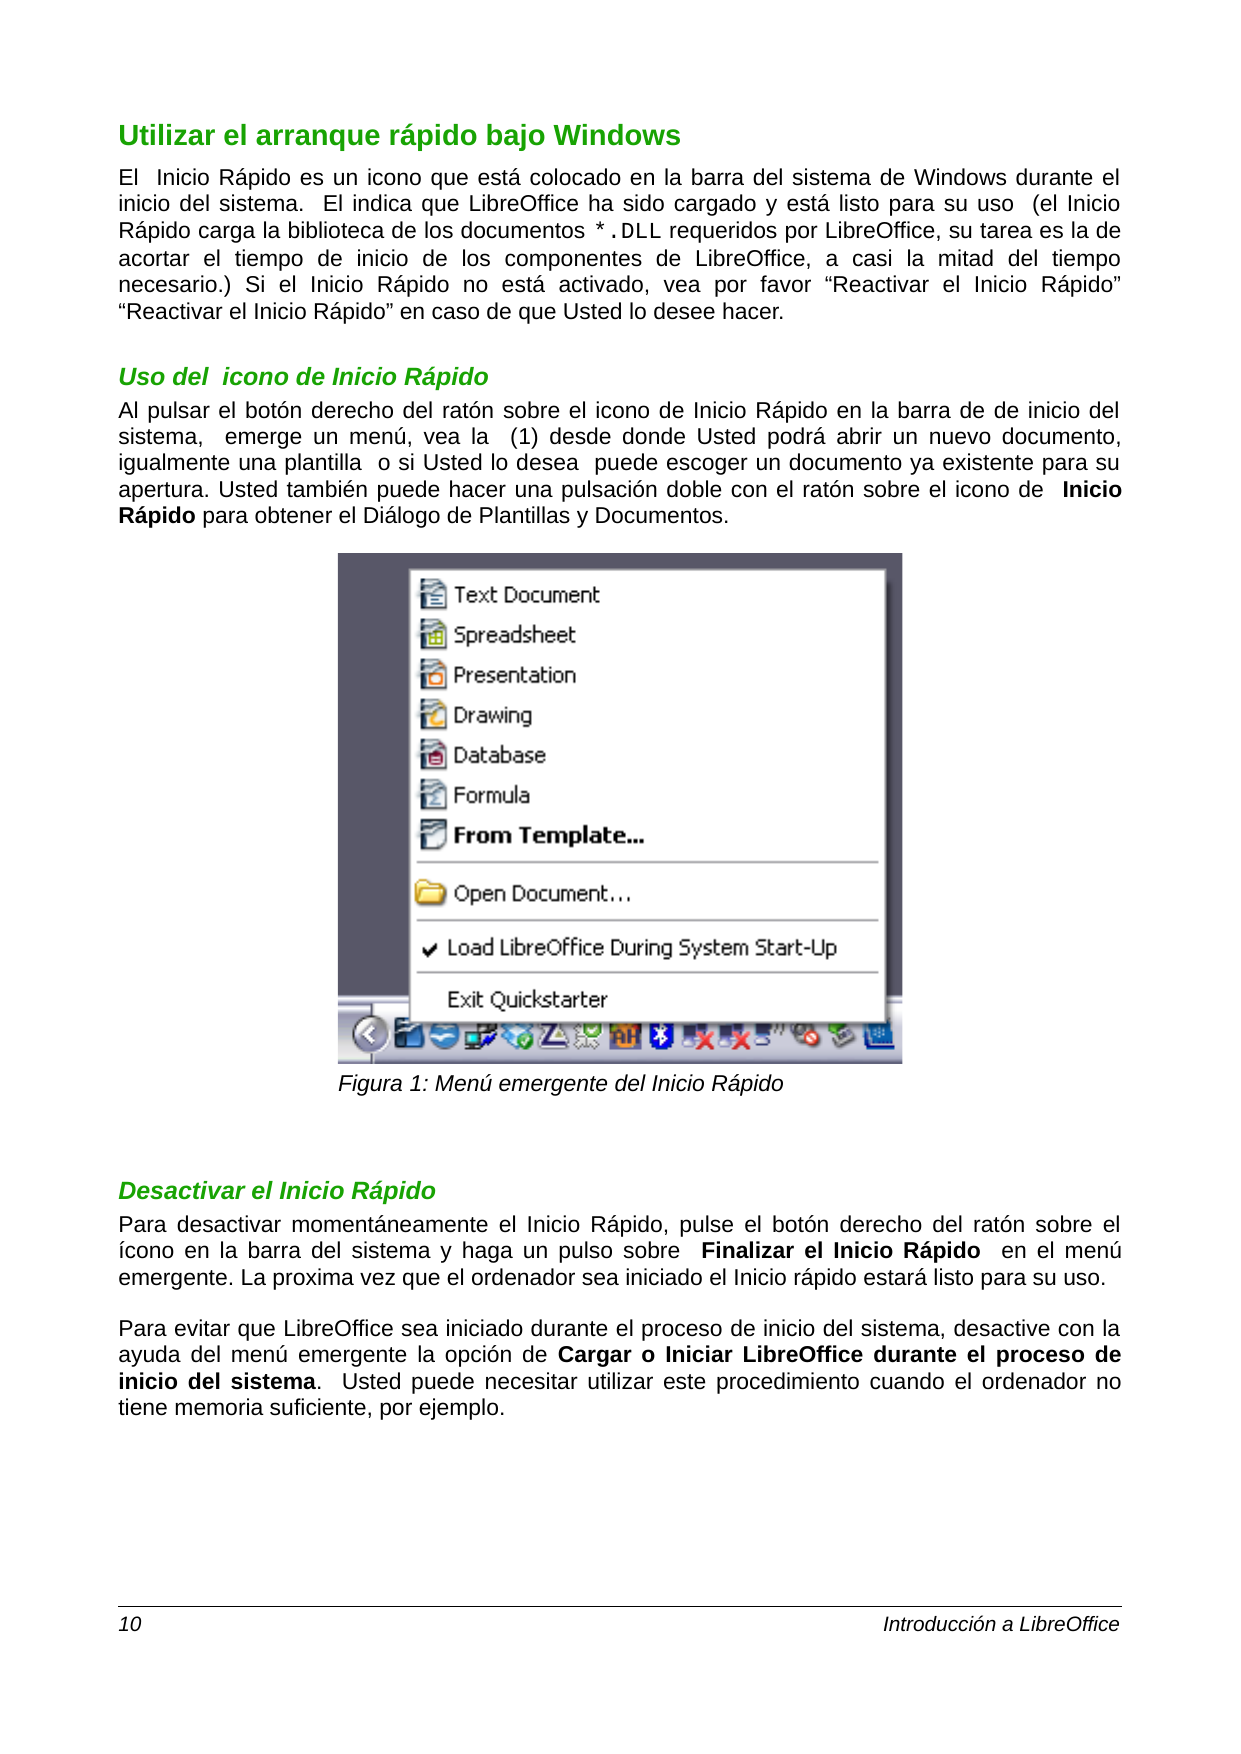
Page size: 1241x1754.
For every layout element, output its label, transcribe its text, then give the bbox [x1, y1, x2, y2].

text El Inicio Rápido es un icono que está colocado en la barra del sistema de Windows durante el inicio del sistema. El indica que LibreOffice ha sido cargado y está listo para su uso (el Inicio Rápido carga la biblioteca de los documentos *.DLL requeridos por LibreOffice, su tarea es la de acortar el tiempo de inicio de los componentes de LibreOffice, a casi la mitad del tiempo necesario.) Si el Inicio Rápido no está activado, vea por favor “Reactivar el Inicio Rápido” “Reactivar el Inicio Rápido” en caso de que Usted lo desee hacer. [118, 164, 1122, 324]
text Figura 1: Menú emergente del Inicio Rápido [338, 1070, 902, 1096]
subtitle Uso del icono de Inicio Rápido [118, 362, 1122, 390]
subtitle Desactivar el Inicio Rápido [118, 1176, 1122, 1205]
text Para evitar que LibreOffice sea iniciado durante el proceso de inicio del sistema, desactive con la ayuda del menú emergente la opción de Cargar o Iniciar LibreOffice durante el proceso de inicio del sistema. Usted puede necesitar utilizar este procedimiento cuando el ordenador no tiene memoria suficiente, por ejemplo. [118, 1315, 1122, 1420]
subtitle Utilizar el arranque rápido bajo Windows [118, 118, 1122, 152]
picture [337, 553, 903, 1064]
text Al pulsar el botón derecho del ratón sobre el icono de Inicio Rápido en la barra de de inicio del sistema, emerge un menú, vea la (Figura 1) desde donde Usted podrá abrir un nuevo documento, igualmente una plantilla o si Usted lo desea puede escoger un documento ya existente para su apertura. Usted también puede hacer una pulsación doble con el ratón sobre el icono de Inicio Rápido para obtener el Diálogo de Plantillas y Documentos. [118, 397, 1122, 528]
text Para desactivar momentáneamente el Inicio Rápido, pulse el botón derecho del ratón sobre el ícono en la barra del sistema y haga un pulso sobre Finalizar el Inicio Rápido en el menú emergente. La proxima vez que el ordenador sea iniciado el Inicio rápido estará listo para su uso. [118, 1211, 1122, 1290]
